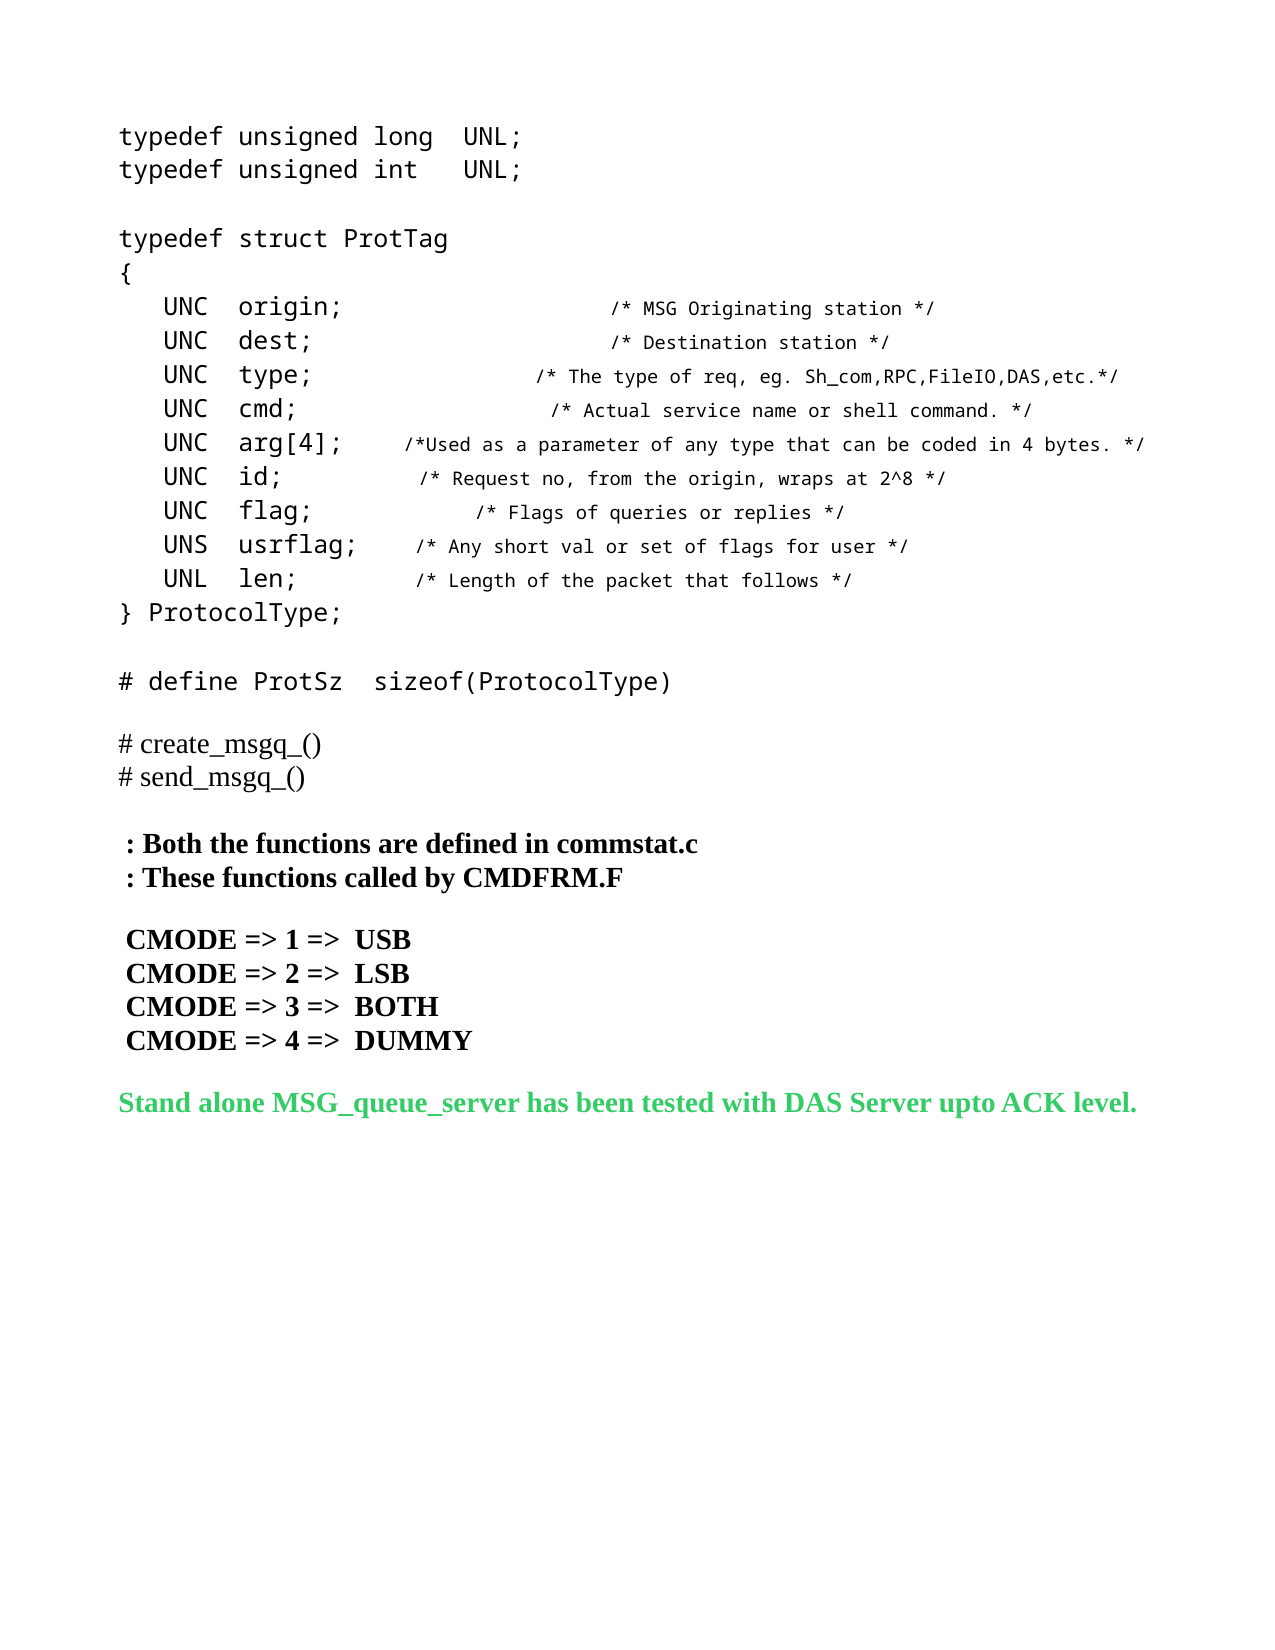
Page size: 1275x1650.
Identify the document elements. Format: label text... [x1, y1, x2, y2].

text UNC id; /* Request no, from the origin, wraps at 2^8 */ [118, 459, 1157, 493]
text CMODE => 4 => DUMMY [118, 1023, 1157, 1057]
text typedef unsigned long UNL; [118, 118, 1157, 152]
text UNC origin; /* MSG Originating station */ [118, 288, 1157, 322]
text Stand alone MSG_queue_server has been tested with DAS Server upto ACK level. [118, 1085, 1157, 1119]
text UNL len; /* Length of the packet that follows */ [118, 561, 1157, 595]
text { [118, 254, 1157, 288]
text UNC type; /* The type of req, eg. Sh_com,RPC,FileIO,DAS,etc.*/ [118, 357, 1157, 391]
text typedef struct ProtTag [118, 220, 1157, 254]
text } ProtocolType; [118, 595, 1157, 629]
text CMODE => 2 => LSB [118, 956, 1157, 989]
text : These functions called by CMDFRM.F [118, 860, 1157, 894]
text UNC dest; /* Destination station */ [118, 322, 1157, 357]
text # define ProtSz sizeof(ProtocolType) [118, 663, 1157, 697]
text CMODE => 3 => BOTH [118, 989, 1157, 1023]
text UNC flag; /* Flags of queries or replies */ [118, 493, 1157, 527]
text UNC cmd; /* Actual service name or shell command. */ [118, 391, 1157, 425]
text : Both the functions are defined in commstat.c [118, 827, 1157, 860]
text UNC arg[4]; /*Used as a parameter of any type that can be coded in 4 bytes. */ [118, 425, 1157, 459]
text # send_msgq_() [118, 759, 1157, 793]
text # create_msgq_() [118, 726, 1157, 759]
text typedef unsigned int UNL; [118, 152, 1157, 186]
text CMODE => 1 => USB [118, 922, 1157, 956]
text UNS usrflag; /* Any short val or set of flags for user */ [118, 527, 1157, 561]
